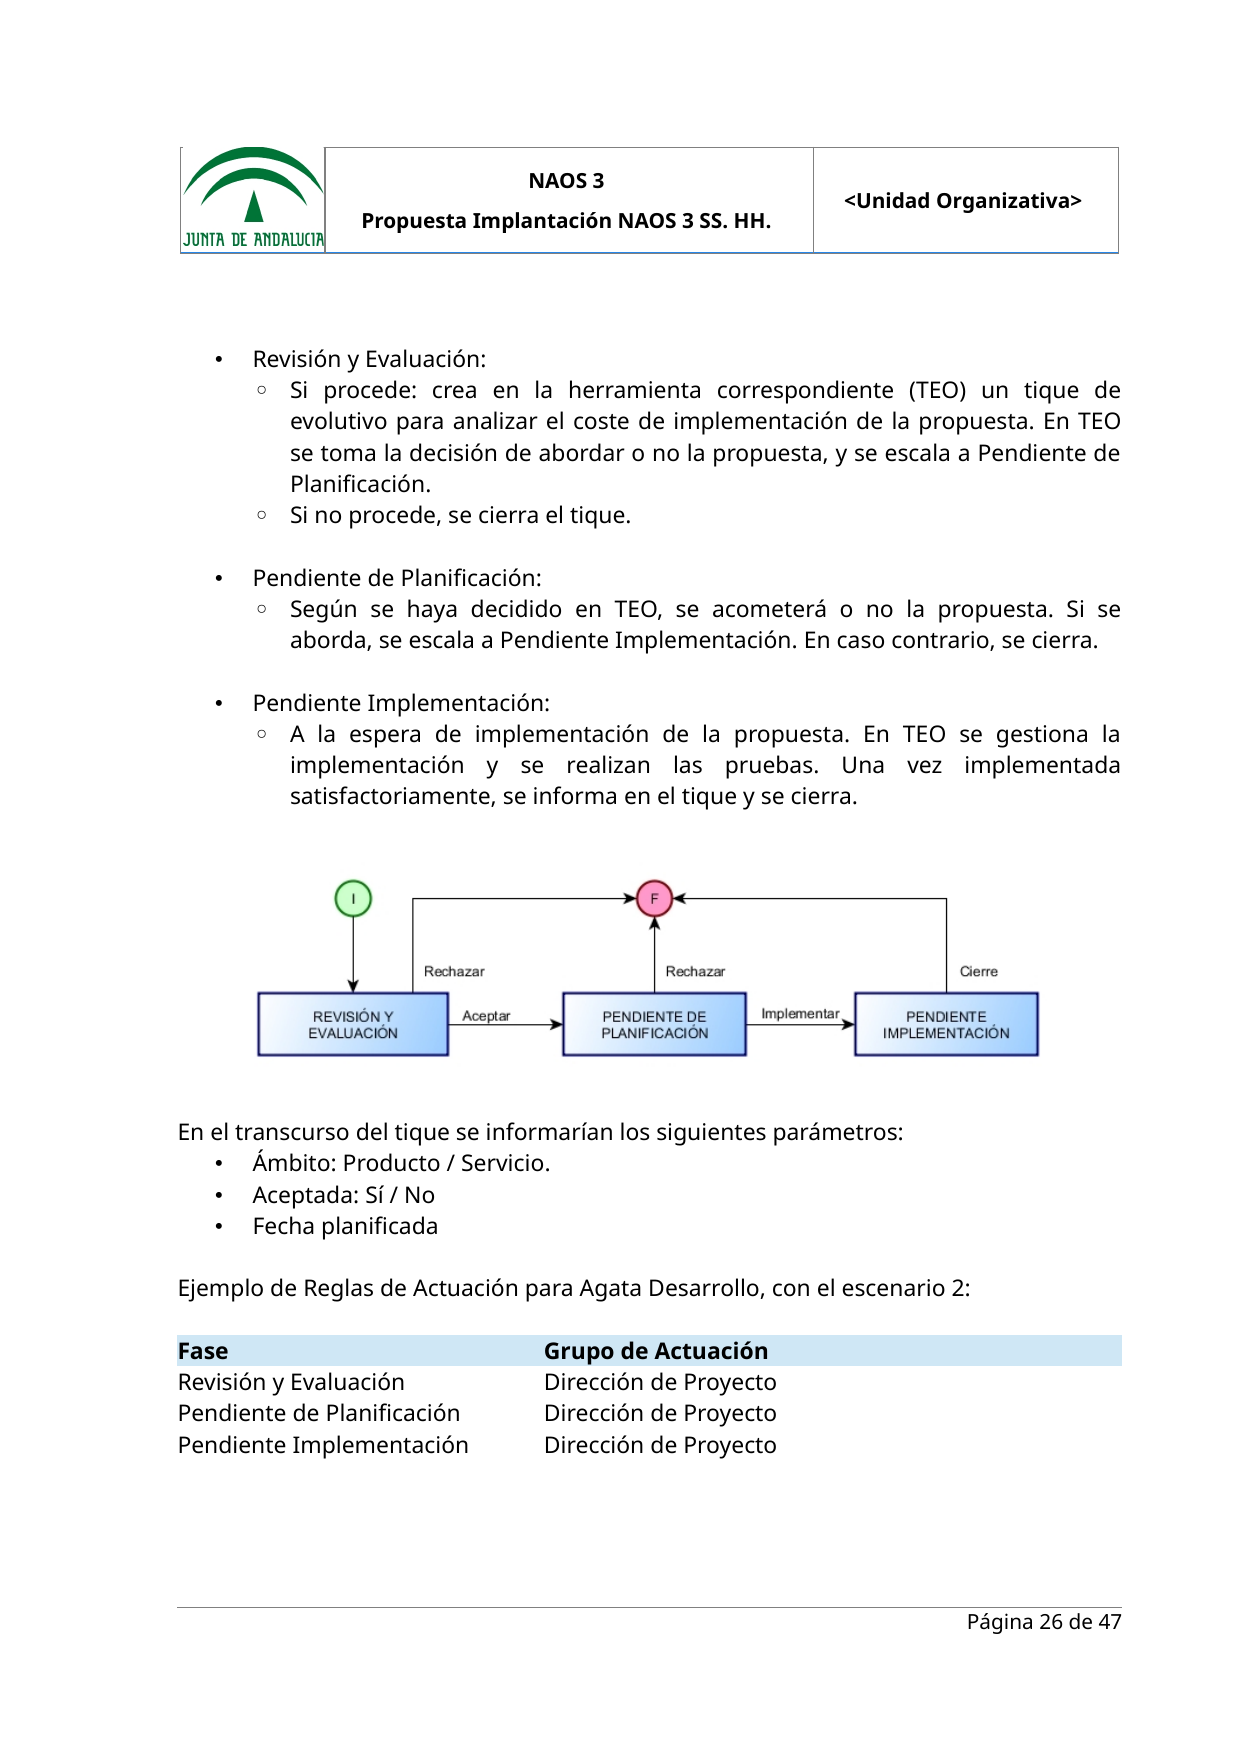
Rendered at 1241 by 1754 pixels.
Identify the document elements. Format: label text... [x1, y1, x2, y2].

picture [183, 147, 324, 246]
table_cell Pendiente de Planificación [177, 1397, 544, 1428]
list Pendiente Implementación: [215, 686, 1122, 718]
list Ámbito: Producto / Servicio. [215, 1147, 1122, 1178]
list Pendiente de Planificación: [215, 561, 1122, 593]
table_cell Dirección de Proyecto [544, 1429, 1122, 1460]
text En el transcurso del tique se informarían los siguientes parámetros: [177, 1116, 1122, 1147]
list A la espera de implementación de la propuesta. En TEO se gestiona la implementación y se realizan las pruebas. Una vez implementada satisfactoriamente, se informa en el tique y se cierra. [252, 718, 1122, 811]
list Aceptada: Sí / No [215, 1178, 1122, 1210]
list Si no procede, se cierra el tique. [252, 499, 1122, 530]
list Según se haya decidido en TEO, se acometerá o no la propuesta. Si se aborda, se escala a Pendiente Implementación. En caso contrario, se cierra. [252, 593, 1122, 655]
table_cell Pendiente Implementación [177, 1429, 544, 1460]
table_header Fase [177, 1335, 544, 1366]
list Revisión y Evaluación: [215, 343, 1122, 374]
list Si procede: crea en la herramienta correspondiente (TEO) un tique de evolutivo para analizar el coste de implementación de la propuesta. En TEO se toma la decisión de abordar o no la propuesta, y se escala a Pendiente de Planificación. [252, 374, 1122, 499]
text Ejemplo de Reglas de Actuación para Agata Desarrollo, con el escenario 2: [177, 1272, 1122, 1303]
table_cell Dirección de Proyecto [544, 1366, 1122, 1397]
table_cell Dirección de Proyecto [544, 1397, 1122, 1428]
picture [236, 842, 1063, 1085]
table_header Grupo de Actuación [544, 1335, 1122, 1366]
list Fecha planificada [215, 1210, 1122, 1241]
table_cell Revisión y Evaluación [177, 1366, 544, 1397]
